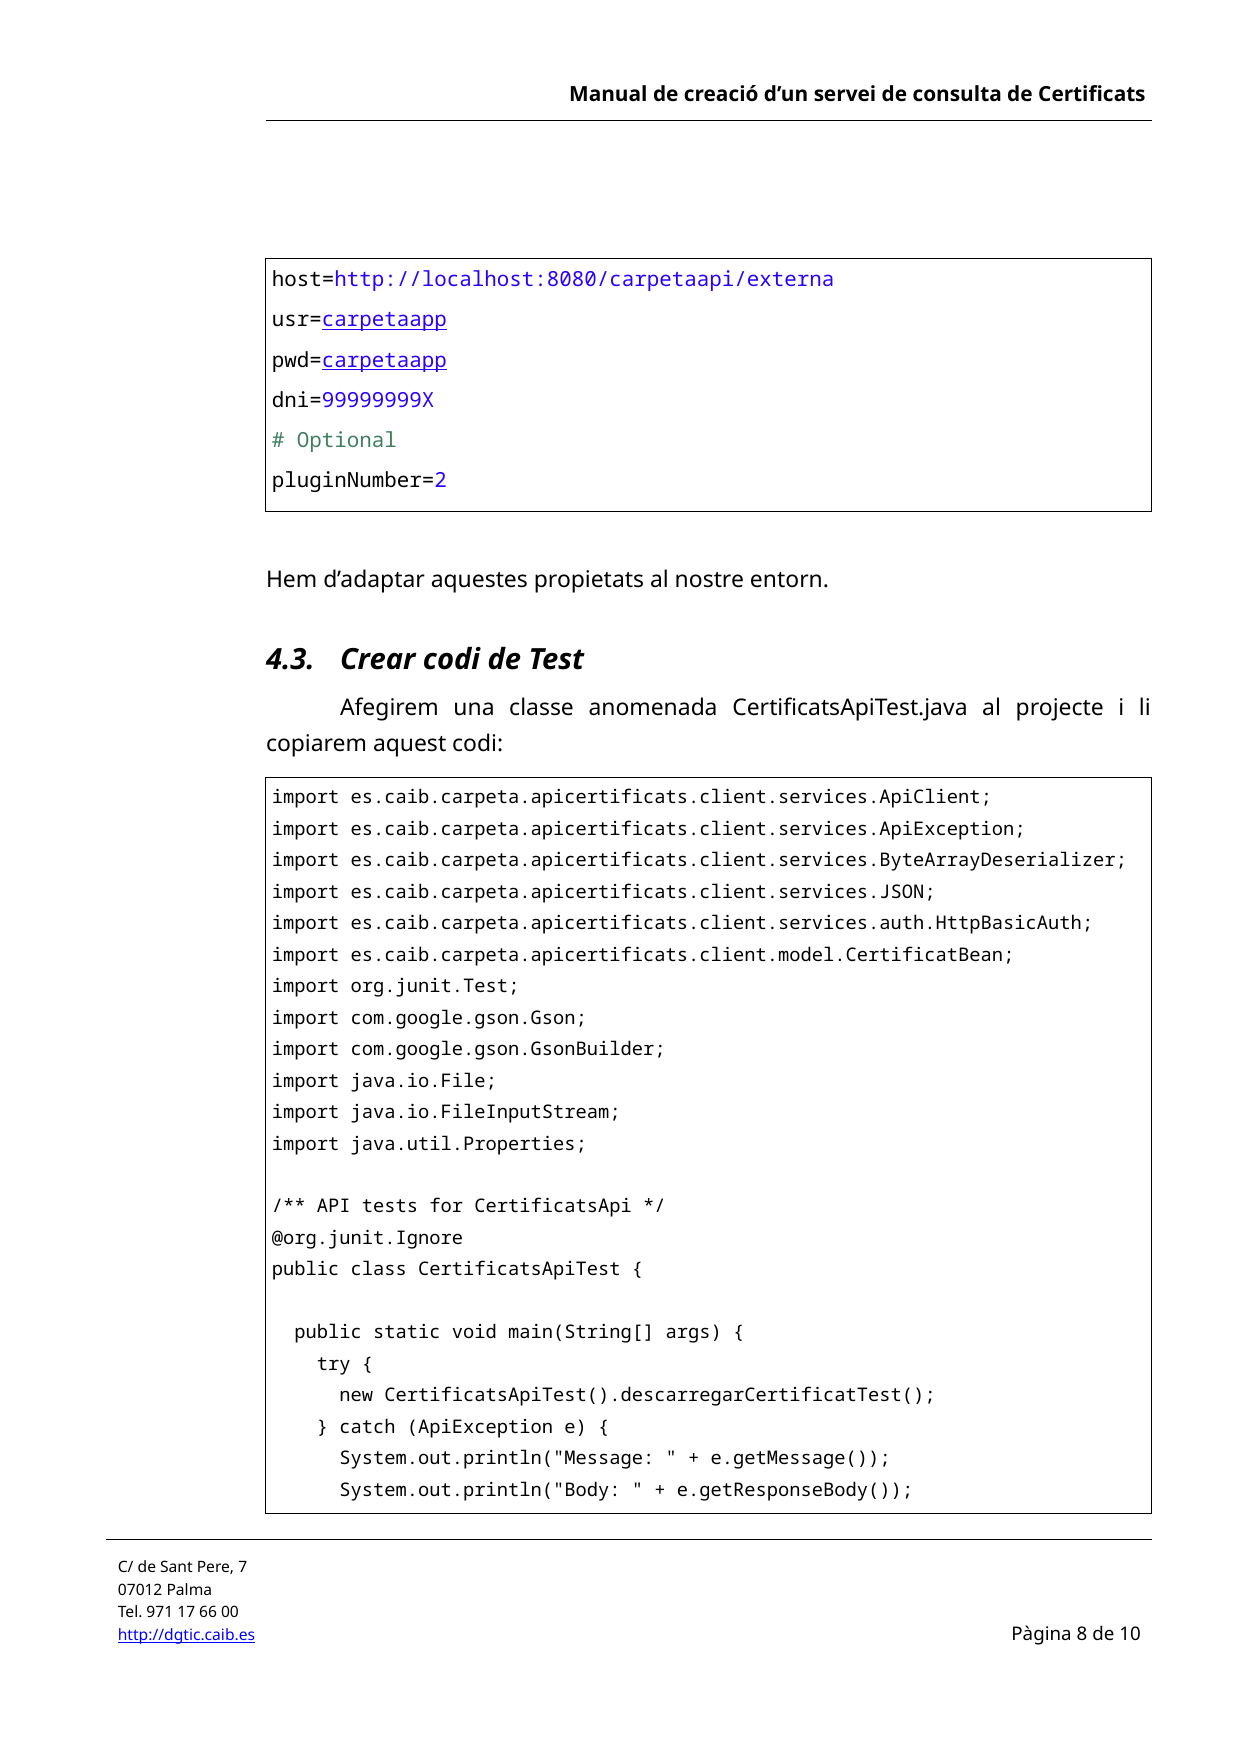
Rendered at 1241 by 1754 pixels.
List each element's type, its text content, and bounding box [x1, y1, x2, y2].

text Afegirem una classe anomenada CertificatsApiTest.java al projecte i li copiarem aquest codi: [266, 691, 1152, 758]
text Hem d’adaptar aquestes propietats al nostre entorn. [266, 563, 1152, 594]
table_header import es.caib.carpeta.apicertificats.client.services.ApiClient; import es.caib.carpeta.apicertificats.client.services.ApiException; import es.caib.carpeta.apicertificats.client.services.ByteArrayDeserializer; import es.caib.carpeta.apicertificats.client.services.JSON; import es.caib.carpeta.apicertificats.client.services.auth.HttpBasicAuth; import es.caib.carpeta.apicertificats.client.model.CertificatBean; import org.junit.Test; import com.google.gson.Gson; import com.google.gson.GsonBuilder; import java.io.File; import java.io.FileInputStream; import java.util.Properties; /** API tests for CertificatsApi */ @org.junit.Ignore public class CertificatsApiTest { public static void main(String[] args) { try { new CertificatsApiTest().descarregarCertificatTest(); } catch (ApiException e) { System.out.println("Message: " + e.getMessage()); System.out.println("Body: " + e.getResponseBody()); [266, 778, 1151, 1513]
subtitle Crear codi de Test [266, 638, 1152, 678]
table_header host=http://localhost:8080/carpetaapi/externa usr=carpetaapp pwd=carpetaapp dni=99999999X # Optional pluginNumber=2 [266, 259, 1151, 511]
